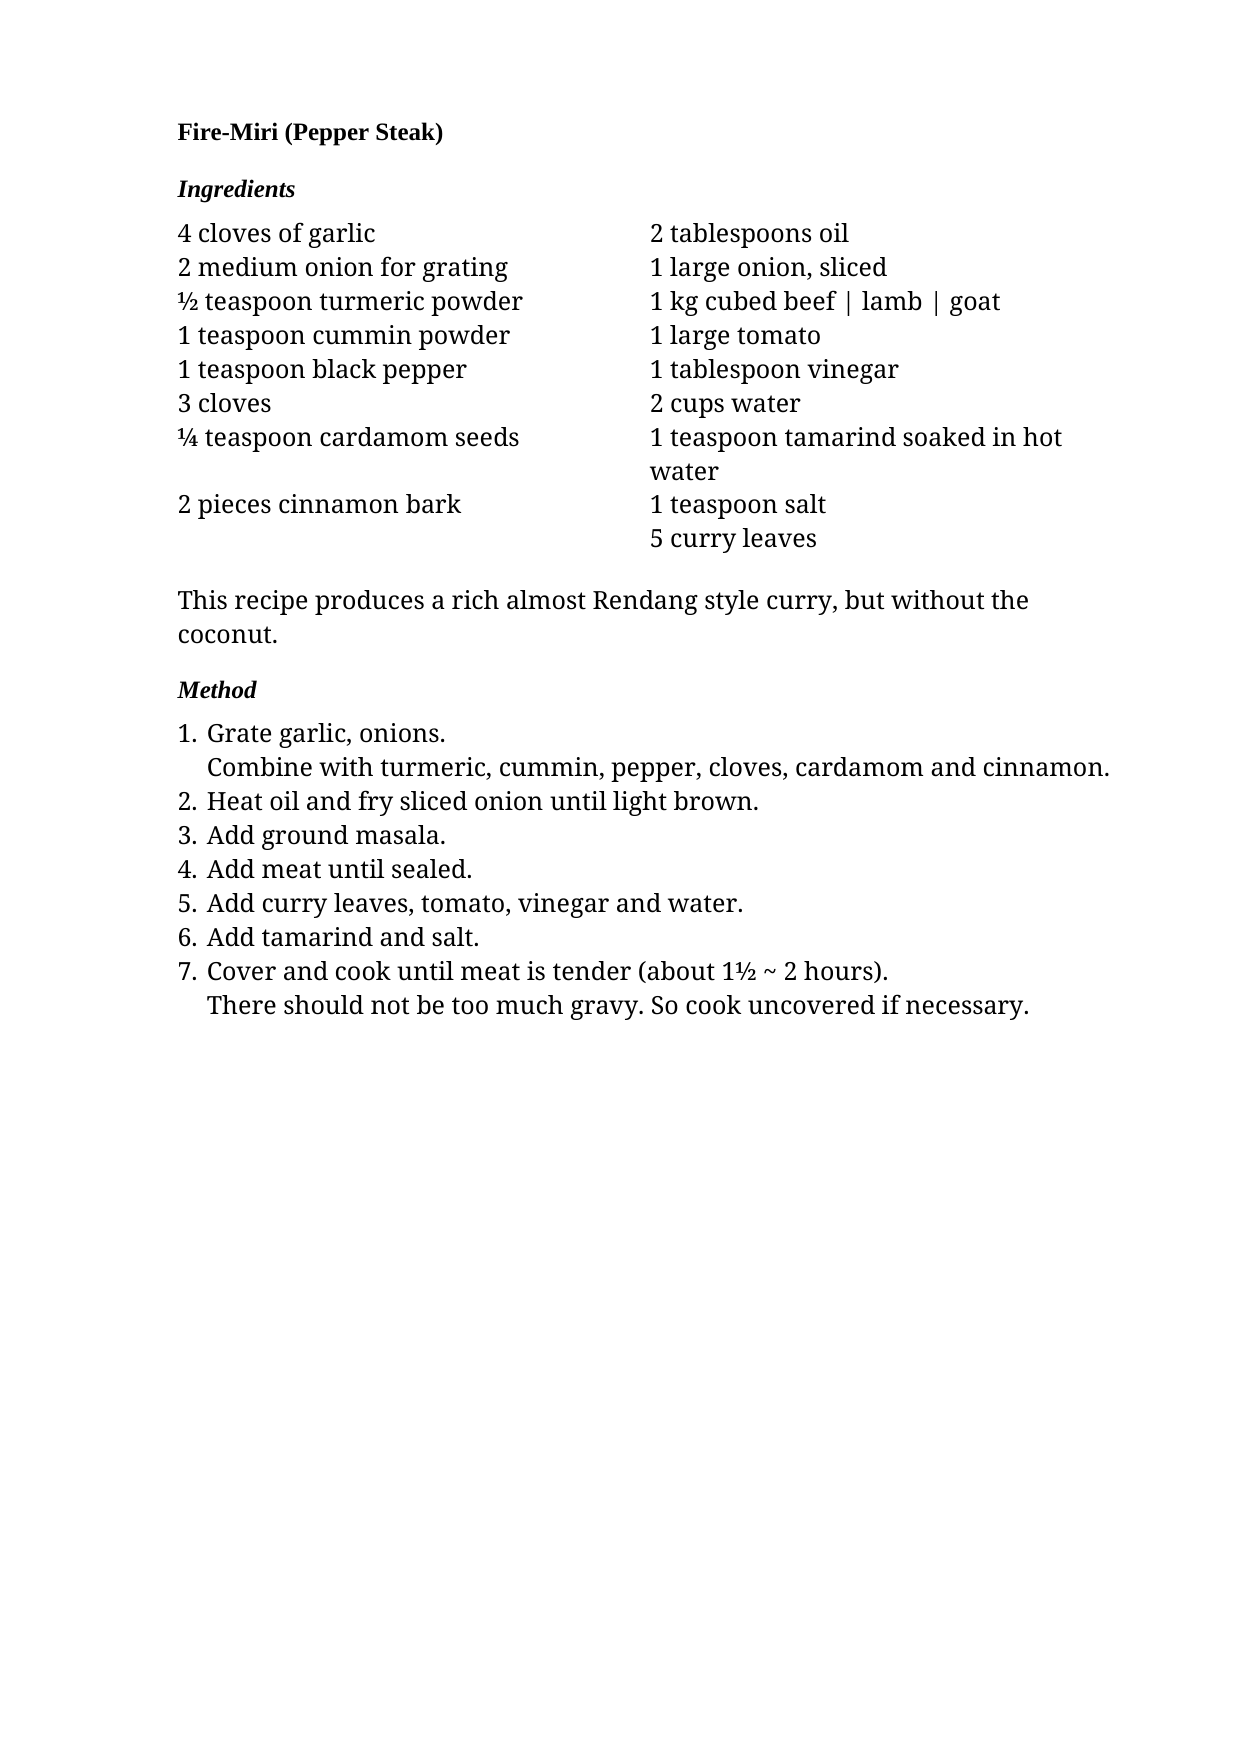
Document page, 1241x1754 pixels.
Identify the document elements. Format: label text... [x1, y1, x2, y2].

table_cell ½ teaspoon turmeric powder [177, 284, 649, 317]
table_cell 2 cups water [650, 385, 1122, 419]
table_cell [177, 521, 649, 555]
table_cell 1 large tomato [650, 318, 1122, 351]
list Add curry leaves, tomato, vinegar and water. [177, 886, 1122, 920]
table_cell 1 teaspoon salt [650, 487, 1122, 521]
table_cell 1 kg cubed beef | lamb | goat [650, 284, 1122, 317]
table_cell 1 large onion, sliced [650, 250, 1122, 283]
table_cell 3 cloves [177, 385, 649, 419]
list Add meat until sealed. [177, 852, 1122, 886]
list Add tamarind and salt. [177, 920, 1122, 954]
table_cell 1 teaspoon cummin powder [177, 318, 649, 351]
table_cell ¼ teaspoon cardamom seeds [177, 419, 649, 487]
table_header 4 cloves of garlic [177, 216, 649, 249]
subtitle Ingredients [177, 175, 1122, 203]
list Grate garlic, onions. Combine with turmeric, cummin, pepper, cloves, cardamom and cinnamon. [177, 716, 1122, 784]
list Add ground masala. [177, 818, 1122, 852]
table_cell 2 pieces cinnamon bark [177, 487, 649, 521]
table_cell 1 tablespoon vinegar [650, 351, 1122, 385]
table_cell 1 teaspoon black pepper [177, 351, 649, 385]
table_header 2 tablespoons oil [650, 216, 1122, 249]
list Heat oil and fry sliced onion until light brown. [177, 784, 1122, 818]
table_cell 5 curry leaves [650, 521, 1122, 555]
subtitle Method [177, 676, 1122, 703]
table_cell 2 medium onion for grating [177, 250, 649, 283]
table_cell 1 teaspoon tamarind soaked in hot water [650, 419, 1122, 487]
text This recipe produces a rich almost Rendang style curry, but without the coconut. [177, 583, 1122, 651]
list Cover and cook until meat is tender (about 1½ ~ 2 hours). There should not be too much gravy. So cook uncovered if necessary. [177, 954, 1122, 1022]
